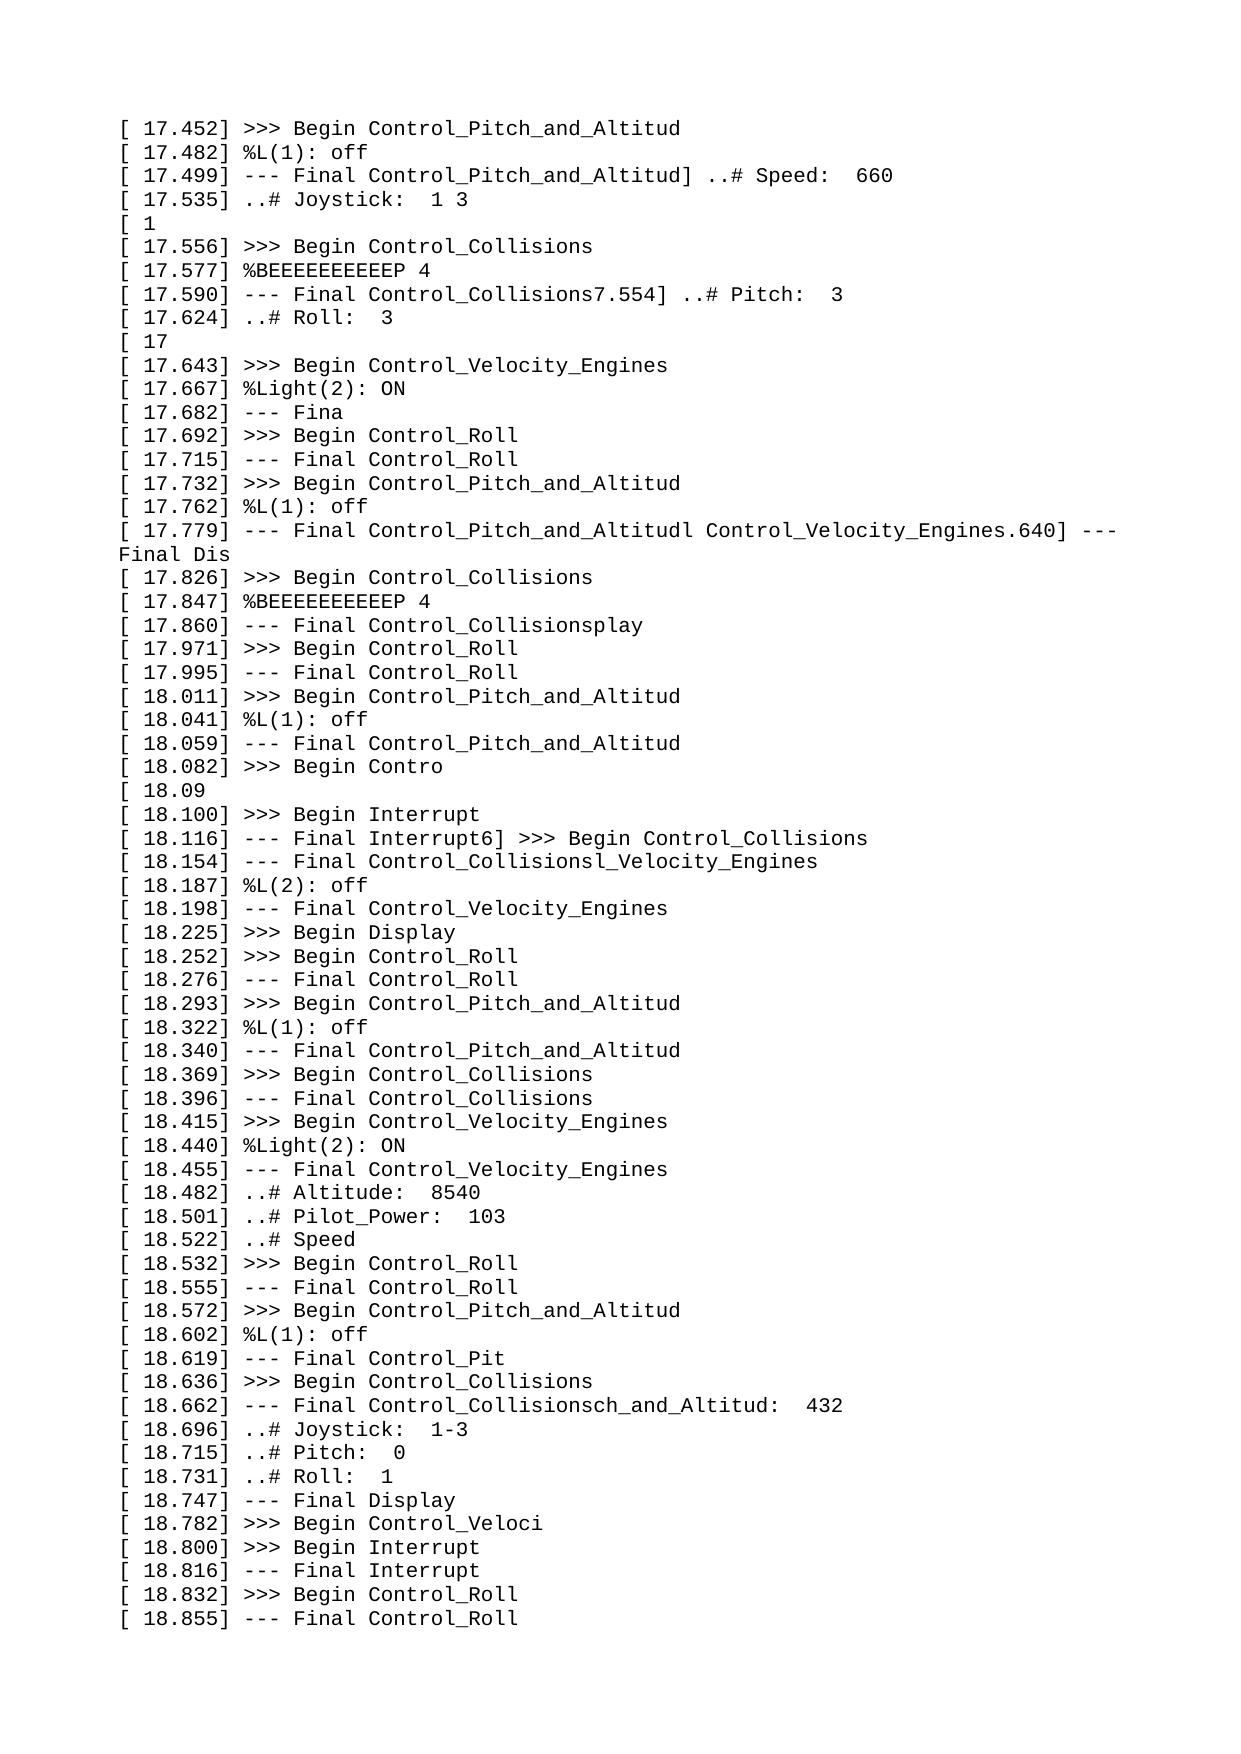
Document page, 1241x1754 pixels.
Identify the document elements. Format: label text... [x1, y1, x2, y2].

text [ 18.455] --- Final Control_Velocity_Engines [118, 1158, 1122, 1182]
text [ 18.816] --- Final Interrupt [118, 1561, 1122, 1584]
text [ 18.09 [118, 780, 1122, 804]
text [ 17.624] ..# Roll: 3 [118, 307, 1122, 331]
text [ 18.369] >>> Begin Control_Collisions [118, 1064, 1122, 1088]
text [ 18.715] ..# Pitch: 0 [118, 1442, 1122, 1466]
text [ 18.602] %L(1): off [118, 1324, 1122, 1348]
text [ 18.572] >>> Begin Control_Pitch_and_Altitud [118, 1300, 1122, 1324]
text [ 18.662] --- Final Control_Collisionsch_and_Altitud: 432 [118, 1395, 1122, 1419]
text [ 17.779] --- Final Control_Pitch_and_Altitudl Control_Velocity_Engines.640] --- Final Dis [118, 520, 1122, 567]
text [ 17 [118, 331, 1122, 354]
text [ 18.100] >>> Begin Interrupt [118, 804, 1122, 827]
text [ 17.577] %BEEEEEEEEEEP 4 [118, 260, 1122, 284]
text [ 17.667] %Light(2): ON [118, 378, 1122, 402]
text [ 18.619] --- Final Control_Pit [118, 1348, 1122, 1371]
text [ 17.556] >>> Begin Control_Collisions [118, 236, 1122, 260]
text [ 18.522] ..# Speed [118, 1229, 1122, 1253]
text [ 18.396] --- Final Control_Collisions [118, 1088, 1122, 1111]
text [ 17.499] --- Final Control_Pitch_and_Altitud] ..# Speed: 660 [118, 165, 1122, 189]
text [ 17.826] >>> Begin Control_Collisions [118, 567, 1122, 591]
text [ 17.535] ..# Joystick: 1 3 [118, 189, 1122, 213]
text [ 17.847] %BEEEEEEEEEEP 4 [118, 591, 1122, 615]
text [ 18.041] %L(1): off [118, 709, 1122, 733]
text [ 18.731] ..# Roll: 1 [118, 1466, 1122, 1489]
text [ 18.116] --- Final Interrupt6] >>> Begin Control_Collisions [118, 827, 1122, 851]
text [ 18.636] >>> Begin Control_Collisions [118, 1371, 1122, 1395]
text [ 18.082] >>> Begin Contro [118, 757, 1122, 780]
text [ 18.187] %L(2): off [118, 875, 1122, 898]
text [ 18.154] --- Final Control_Collisionsl_Velocity_Engines [118, 851, 1122, 875]
text [ 18.440] %Light(2): ON [118, 1135, 1122, 1158]
text [ 18.832] >>> Begin Control_Roll [118, 1584, 1122, 1608]
text [ 18.011] >>> Begin Control_Pitch_and_Altitud [118, 686, 1122, 709]
text [ 17.692] >>> Begin Control_Roll [118, 426, 1122, 449]
text [ 17.971] >>> Begin Control_Roll [118, 638, 1122, 662]
text [ 18.198] --- Final Control_Velocity_Engines [118, 898, 1122, 922]
text [ 17.643] >>> Begin Control_Velocity_Engines [118, 354, 1122, 378]
text [ 17.452] >>> Begin Control_Pitch_and_Altitud [118, 118, 1122, 142]
text [ 17.482] %L(1): off [118, 142, 1122, 165]
text [ 17.762] %L(1): off [118, 496, 1122, 520]
text [ 18.696] ..# Joystick: 1-3 [118, 1419, 1122, 1442]
text [ 18.532] >>> Begin Control_Roll [118, 1253, 1122, 1277]
text [ 18.322] %L(1): off [118, 1017, 1122, 1040]
text [ 18.340] --- Final Control_Pitch_and_Altitud [118, 1040, 1122, 1064]
text [ 18.225] >>> Begin Display [118, 922, 1122, 946]
text [ 18.501] ..# Pilot_Power: 103 [118, 1206, 1122, 1229]
text [ 18.252] >>> Begin Control_Roll [118, 946, 1122, 969]
text [ 18.482] ..# Altitude: 8540 [118, 1182, 1122, 1206]
text [ 17.995] --- Final Control_Roll [118, 662, 1122, 686]
text [ 18.855] --- Final Control_Roll [118, 1608, 1122, 1631]
text [ 18.293] >>> Begin Control_Pitch_and_Altitud [118, 993, 1122, 1017]
text [ 18.276] --- Final Control_Roll [118, 969, 1122, 993]
text [ 17.715] --- Final Control_Roll [118, 449, 1122, 473]
text [ 18.800] >>> Begin Interrupt [118, 1537, 1122, 1561]
text [ 18.555] --- Final Control_Roll [118, 1277, 1122, 1300]
text [ 1 [118, 213, 1122, 236]
text [ 18.747] --- Final Display [118, 1489, 1122, 1513]
text [ 17.590] --- Final Control_Collisions7.554] ..# Pitch: 3 [118, 284, 1122, 307]
text [ 17.682] --- Fina [118, 402, 1122, 426]
text [ 18.415] >>> Begin Control_Velocity_Engines [118, 1111, 1122, 1135]
text [ 17.732] >>> Begin Control_Pitch_and_Altitud [118, 473, 1122, 496]
text [ 18.059] --- Final Control_Pitch_and_Altitud [118, 733, 1122, 757]
text [ 17.860] --- Final Control_Collisionsplay [118, 615, 1122, 638]
text [ 18.782] >>> Begin Control_Veloci [118, 1513, 1122, 1537]
